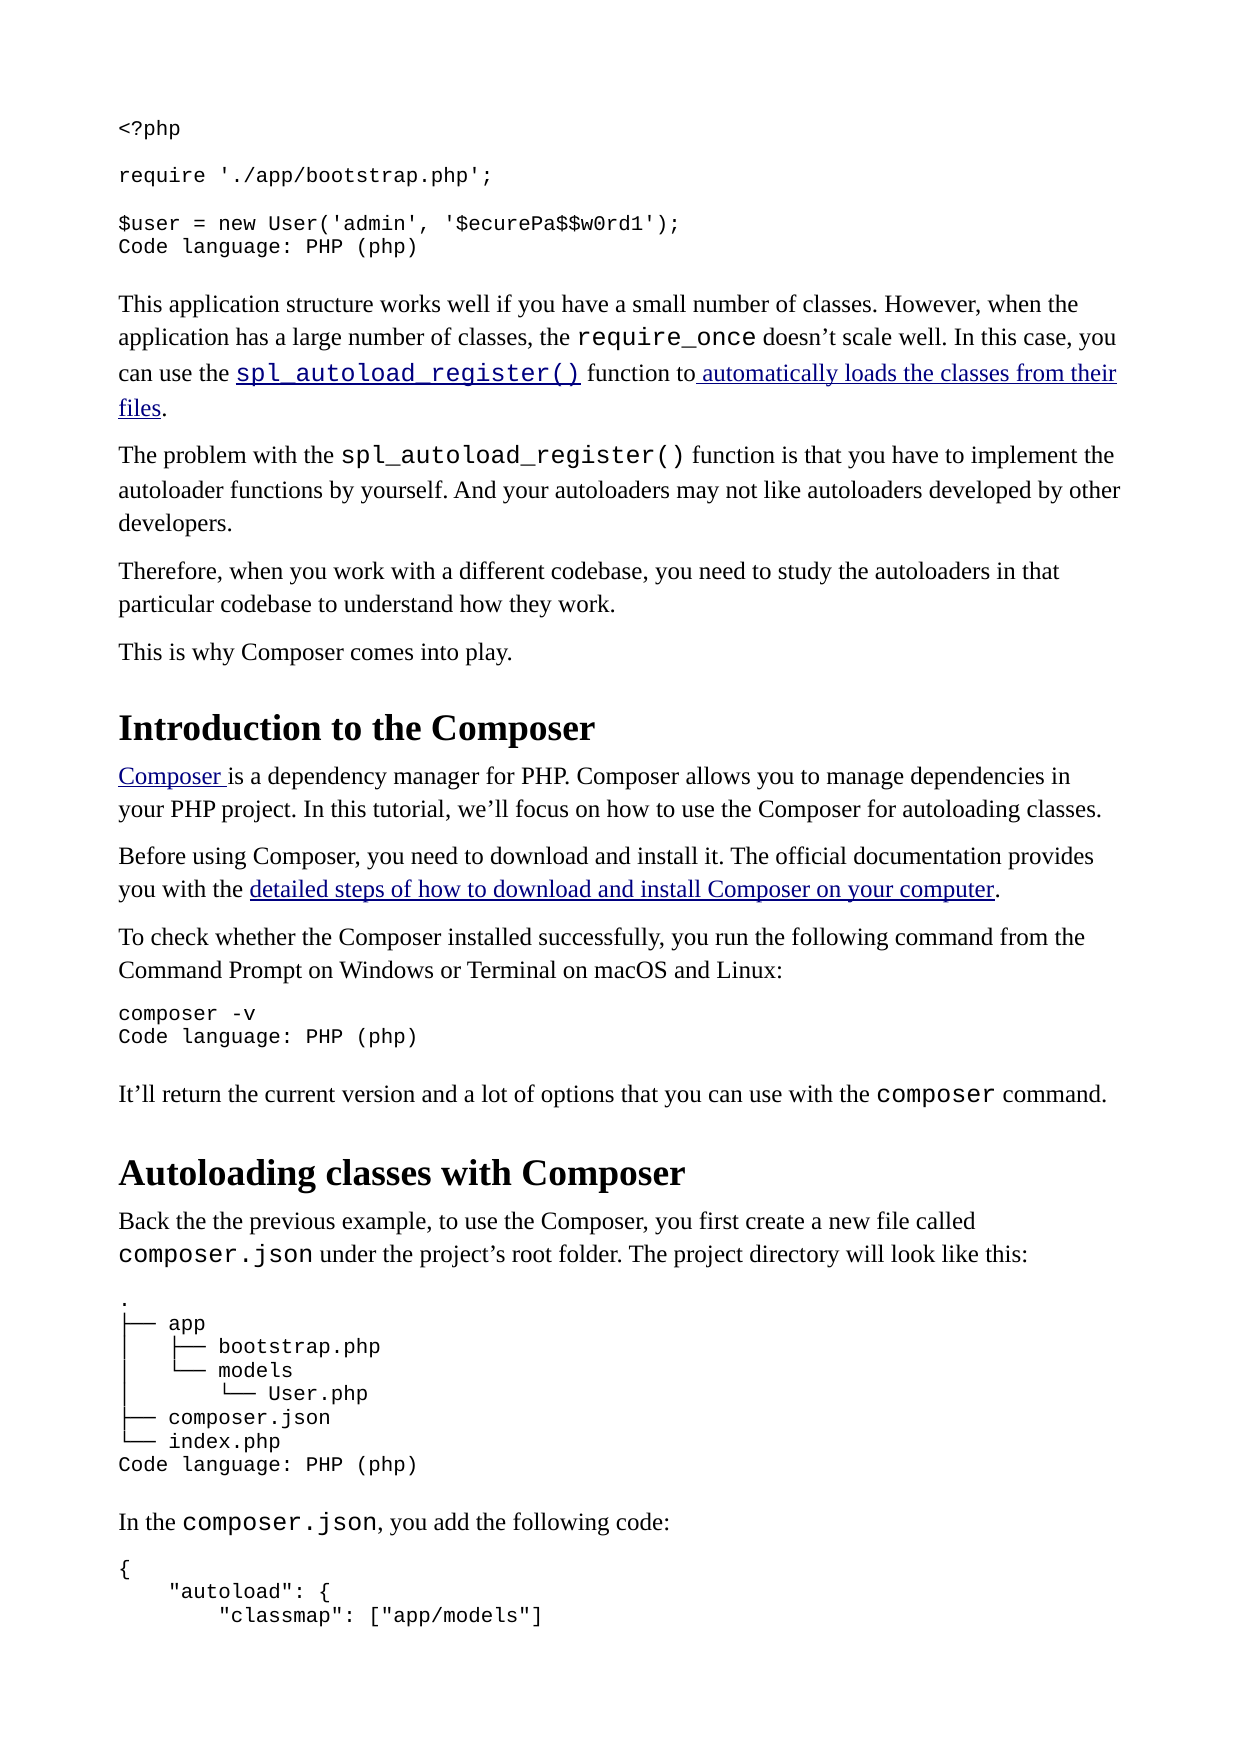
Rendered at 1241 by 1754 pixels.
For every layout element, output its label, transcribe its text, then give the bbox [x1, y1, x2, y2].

text └── index.php [118, 1431, 1122, 1454]
text composer -v [118, 1003, 1122, 1026]
text "classmap": ["app/models"] [118, 1605, 1122, 1628]
text "autoload": { [118, 1581, 1122, 1605]
text It’ll return the current version and a lot of options that you can use with the composer command. [118, 1079, 1122, 1110]
text │ └── User.php [118, 1383, 1122, 1407]
text $user = new User('admin', '$ecurePa$$w0rd1'); [118, 213, 1122, 236]
text Code language: PHP (php) [118, 1454, 1122, 1478]
text In the composer.json, you add the following code: [118, 1507, 1122, 1538]
text This application structure works well if you have a small number of classes. However, when the application has a large number of classes, the require_once doesn’t scale well. In this case, you can use the spl_autoload_register() function to automatically loads the classes from their files. [118, 289, 1122, 421]
text Back the the previous example, to use the Composer, you first create a new file called composer.json under the project’s root folder. The project directory will look like this: [118, 1206, 1122, 1270]
text Before using Composer, you need to download and install it. The official documentation provides you with the detailed steps of how to download and install Composer on your computer. [118, 841, 1122, 903]
text require './app/bootstrap.php'; [118, 165, 1122, 189]
text ├── app [118, 1312, 1122, 1336]
text The problem with the spl_autoload_register() function is that you have to implement the autoloader functions by yourself. And your autoloaders may not like autoloaders developed by other developers. [118, 440, 1122, 537]
text ├── composer.json [118, 1407, 1122, 1431]
text . [118, 1289, 1122, 1312]
text Therefore, when you work with a different codebase, you need to study the autoloaders in that particular codebase to understand how they work. [118, 556, 1122, 618]
text Code language: PHP (php) [118, 1026, 1122, 1050]
text │ └── models [125, 1360, 1122, 1383]
subtitle Introduction to the Composer [118, 705, 1122, 748]
text Code language: PHP (php) [118, 236, 1122, 260]
text <?php [118, 118, 1122, 142]
text To check whether the Composer installed successfully, you run the following command from the Command Prompt on Windows or Terminal on macOS and Linux: [118, 922, 1122, 984]
text { [118, 1557, 1122, 1581]
subtitle Autoloading classes with Composer [118, 1150, 1122, 1193]
text │ ├── bootstrap.php [118, 1336, 1122, 1360]
text This is why Composer comes into play. [118, 637, 1122, 665]
text Composer is a dependency manager for PHP. Composer allows you to manage dependencies in your PHP project. In this tutorial, we’ll focus on how to use the Composer for autoloading classes. [118, 761, 1122, 822]
